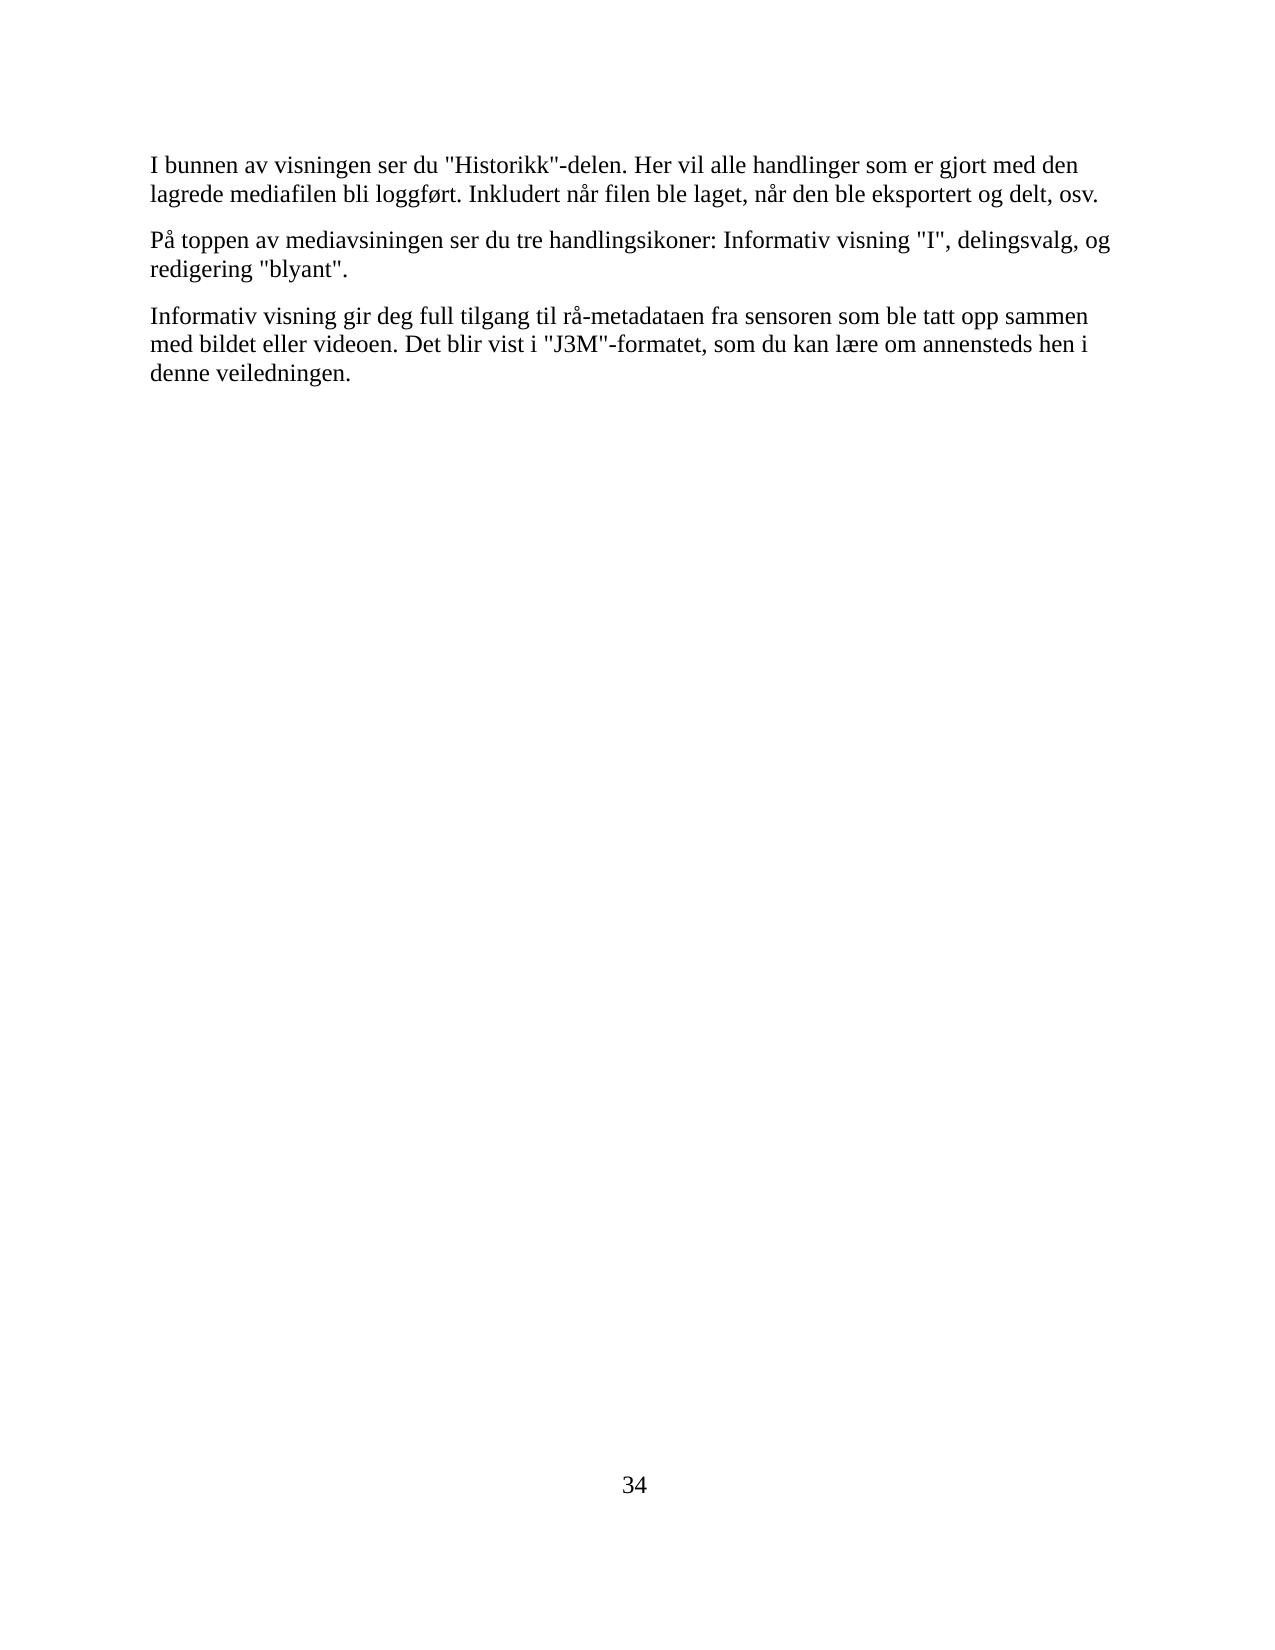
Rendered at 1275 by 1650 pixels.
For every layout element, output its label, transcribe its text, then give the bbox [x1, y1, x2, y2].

text I bunnen av visningen ser du "Historikk"-delen. Her vil alle handlinger som er gjort med den lagrede mediafilen bli loggført. Inkludert når filen ble laget, når den ble eksportert og delt, osv. [150, 150, 1125, 207]
text På toppen av mediavsiningen ser du tre handlingsikoner: Informativ visning "I", delingsvalg, og redigering "blyant". [150, 225, 1125, 283]
text Informativ visning gir deg full tilgang til rå-metadataen fra sensoren som ble tatt opp sammen med bildet eller videoen. Det blir vist i "J3M"-formatet, som du kan lære om annensteds hen i denne veiledningen. [150, 301, 1125, 387]
